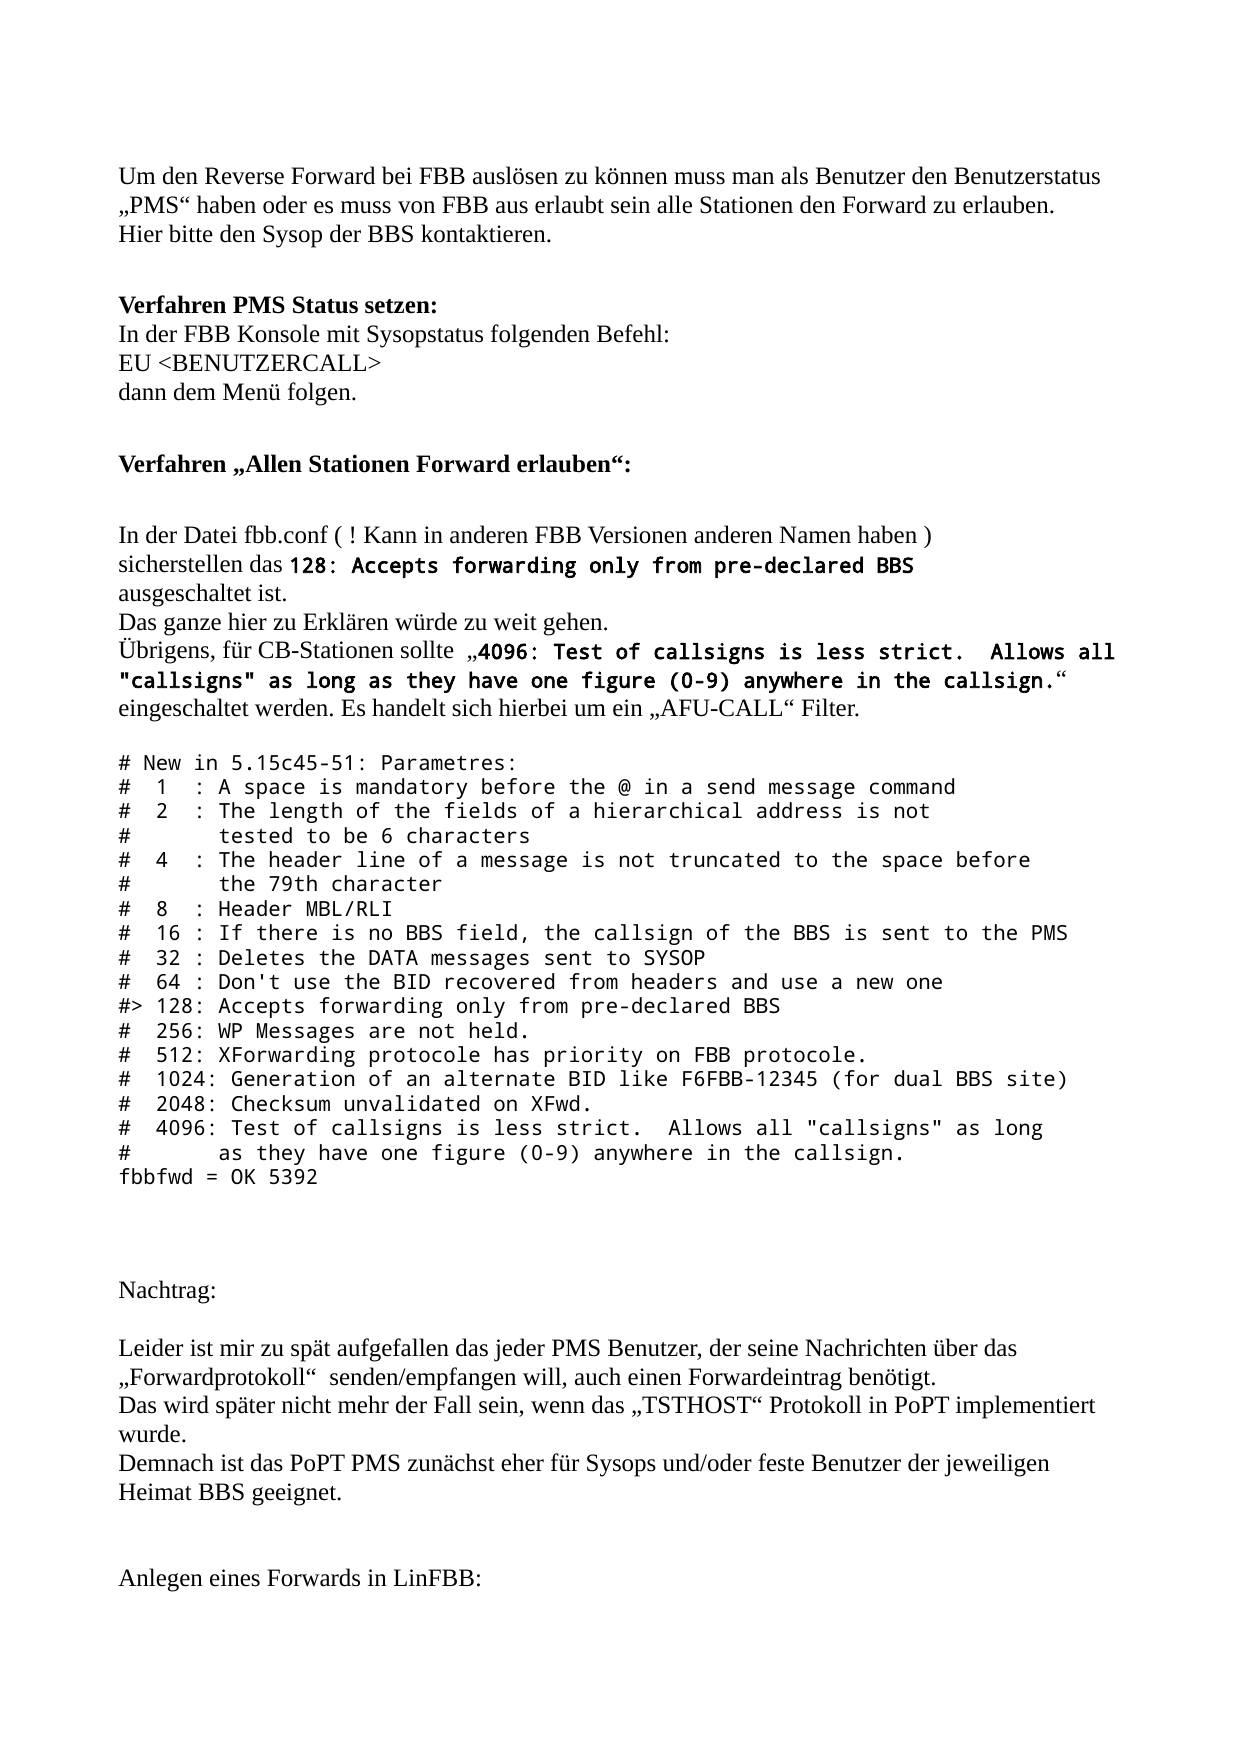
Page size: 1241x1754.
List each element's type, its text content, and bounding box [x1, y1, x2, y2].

text # 256: WP Messages are not held. [118, 1019, 1122, 1043]
text eingeschaltet werden. Es handelt sich hierbei um ein „AFU-CALL“ Filter. [118, 693, 1122, 722]
text # 2048: Checksum unvalidated on XFwd. [118, 1092, 1122, 1116]
text # 4096: Test of callsigns is less strict. Allows all "callsigns" as long [118, 1116, 1122, 1141]
text Hier bitte den Sysop der BBS kontaktieren. [118, 219, 1122, 291]
text # 32 : Deletes the DATA messages sent to SYSOP [118, 946, 1122, 970]
text # New in 5.15c45-51: Parametres: [118, 751, 1122, 775]
text Leider ist mir zu spät aufgefallen das jeder PMS Benutzer, der seine Nachrichten über das „Forwardprotokoll“ senden/empfangen will, auch einen Forwardeintrag benötigt. [118, 1333, 1122, 1391]
text #> 128: Accepts forwarding only from pre-declared BBS [118, 994, 1122, 1019]
text # 4 : The header line of a message is not truncated to the space before [118, 848, 1122, 872]
text Anlegen eines Forwards in LinFBB: [118, 1563, 1122, 1592]
text Verfahren „Allen Stationen Forward erlauben“: [118, 449, 1122, 477]
text EU <BENUTZERCALL> [118, 348, 1122, 377]
text # 512: XForwarding protocole has priority on FBB protocole. [118, 1043, 1122, 1067]
text Nachtrag: [118, 1276, 1122, 1304]
text # tested to be 6 characters [118, 824, 1122, 848]
text Um den Reverse Forward bei FBB auslösen zu können muss man als Benutzer den Benutzerstatus „PMS“ haben oder es muss von FBB aus erlaubt sein alle Stationen den Forward zu erlauben. [118, 161, 1122, 219]
text # 2 : The length of the fields of a hierarchical address is not [118, 799, 1122, 824]
text In der FBB Konsole mit Sysopstatus folgenden Befehl: [118, 319, 1122, 348]
text # 16 : If there is no BBS field, the callsign of the BBS is sent to the PMS [118, 921, 1122, 946]
text fbbfwd = OK 5392 [118, 1165, 1122, 1189]
text # 1024: Generation of an alternate BID like F6FBB-12345 (for dual BBS site) [118, 1067, 1122, 1092]
text Verfahren PMS Status setzen: [118, 291, 1122, 319]
text # 64 : Don't use the BID recovered from headers and use a new one [118, 970, 1122, 994]
text # as they have one figure (0-9) anywhere in the callsign. [118, 1141, 1122, 1165]
text # 1 : A space is mandatory before the @ in a send message command [118, 775, 1122, 799]
text Übrigens, für CB-Stationen sollte „4096: Test of callsigns is less strict. Allows all "callsigns" as long as they have one figure (0-9) anywhere in the callsign.“ [118, 636, 1122, 693]
text dann dem Menü folgen. [118, 377, 1122, 406]
text # 8 : Header MBL/RLI [118, 897, 1122, 921]
text ausgeschaltet ist. Das ganze hier zu Erklären würde zu weit gehen. [118, 578, 1122, 636]
text sicherstellen das 128: Accepts forwarding only from pre-declared BBS [118, 549, 1122, 578]
text In der Datei fbb.conf ( ! Kann in anderen FBB Versionen anderen Namen haben ) [118, 521, 1122, 549]
text Das wird später nicht mehr der Fall sein, wenn das „TSTHOST“ Protokoll in PoPT implementiert wurde. Demnach ist das PoPT PMS zunächst eher für Sysops und/oder feste Benutzer der jeweiligen Heimat BBS geeignet. [118, 1391, 1122, 1506]
text # the 79th character [118, 872, 1122, 897]
